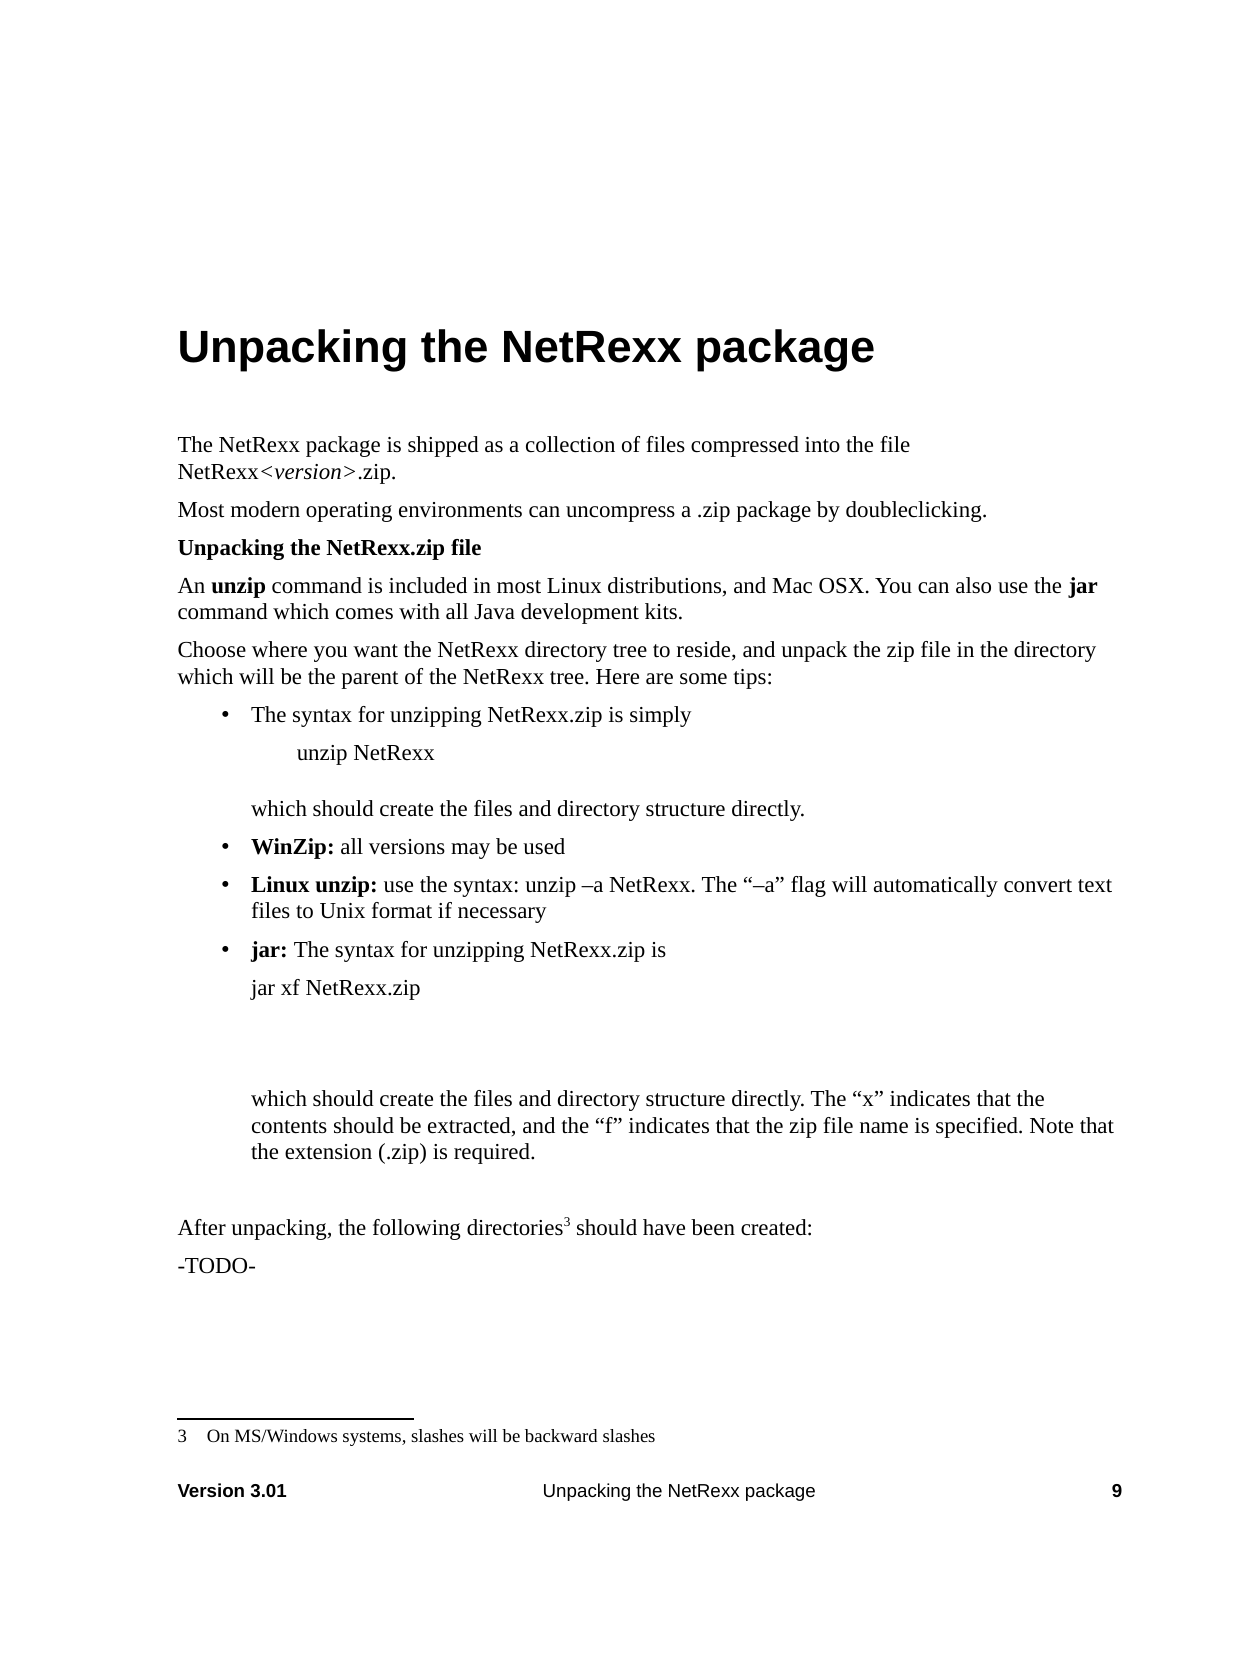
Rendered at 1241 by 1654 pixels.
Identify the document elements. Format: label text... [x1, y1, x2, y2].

list Linux unzip: use the syntax: unzip –a NetRexx. The “–a” flag will automatically convert text files to Unix format if necessary [221, 871, 1122, 924]
text After unpacking, the following directories should have been created: [177, 1214, 1122, 1241]
list The syntax for unzipping NetRexx.zip is simply [221, 701, 1122, 727]
text An unzip command is included in most Linux distributions, and Mac OSX. You can also use the jar command which comes with all Java development kits. [177, 572, 1122, 625]
list which should create the files and directory structure directly. The “x” indicates that the contents should be extracted, and the “f” indicates that the zip file name is specified. Note that the extension (.zip) is required. [221, 1086, 1122, 1164]
text -TODO- [177, 1253, 1122, 1279]
list unzip NetRexx [221, 739, 1122, 766]
list which should create the files and directory structure directly. [221, 795, 1122, 821]
subtitle Unpacking the NetRexx package [177, 320, 1122, 372]
text Choose where you want the NetRexx directory tree to reside, and unpack the zip file in the directory which will be the parent of the NetRexx tree. Here are some tips: [177, 637, 1122, 689]
list jar xf NetRexx.zip [221, 974, 1122, 1000]
text On MS/Windows systems, slashes will be backward slashes [177, 1425, 1122, 1447]
text Most modern operating environments can uncompress a .zip package by doubleclicking. [177, 496, 1122, 522]
list jar: The syntax for unzipping NetRexx.zip is [221, 936, 1122, 962]
text Unpacking the NetRexx.zip file [177, 534, 1122, 560]
text The NetRexx package is shipped as a collection of files compressed into the file NetRexx<version>.zip. [177, 431, 1122, 484]
list WinZip: all versions may be used [221, 833, 1122, 859]
